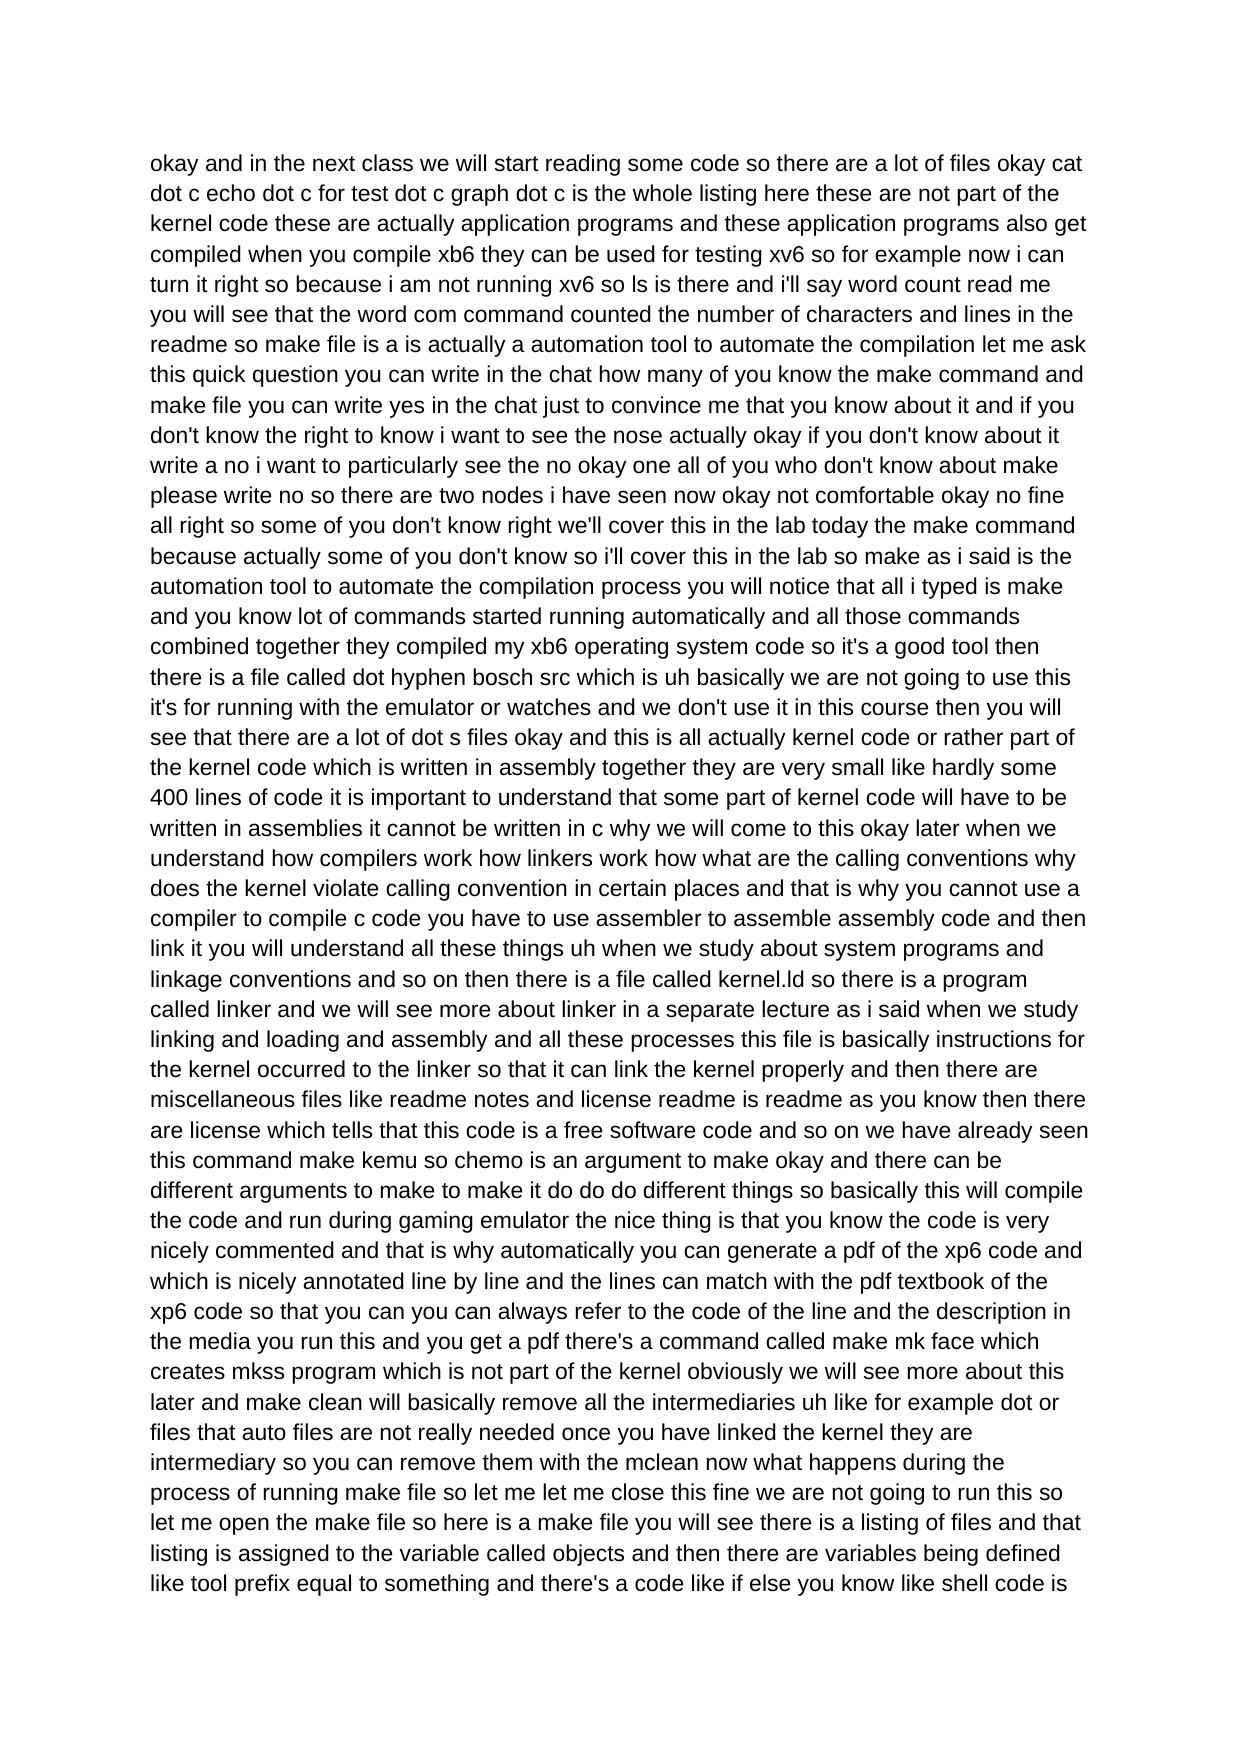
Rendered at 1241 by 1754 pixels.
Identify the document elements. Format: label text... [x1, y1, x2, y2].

text okay and in the next class we will start reading some code so there are a lot of files okay cat dot c echo dot c for test dot c graph dot c is the whole listing here these are not part of the kernel code these are actually application programs and these application programs also get compiled when you compile xb6 they can be used for testing xv6 so for example now i can turn it right so because i am not running xv6 so ls is there and i'll say word count read me you will see that the word com command counted the number of characters and lines in the readme so make file is a is actually a automation tool to automate the compilation let me ask this quick question you can write in the chat how many of you know the make command and make file you can write yes in the chat just to convince me that you know about it and if you don't know the right to know i want to see the nose actually okay if you don't know about it write a no i want to particularly see the no okay one all of you who don't know about make please write no so there are two nodes i have seen now okay not comfortable okay no fine all right so some of you don't know right we'll cover this in the lab today the make command because actually some of you don't know so i'll cover this in the lab so make as i said is the automation tool to automate the compilation process you will notice that all i typed is make and you know lot of commands started running automatically and all those commands combined together they compiled my xb6 operating system code so it's a good tool then there is a file called dot hyphen bosch src which is uh basically we are not going to use this it's for running with the emulator or watches and we don't use it in this course then you will see that there are a lot of dot s files okay and this is all actually kernel code or rather part of the kernel code which is written in assembly together they are very small like hardly some 400 lines of code it is important to understand that some part of kernel code will have to be written in assemblies it cannot be written in c why we will come to this okay later when we understand how compilers work how linkers work how what are the calling conventions why does the kernel violate calling convention in certain places and that is why you cannot use a compiler to compile c code you have to use assembler to assemble assembly code and then link it you will understand all these things uh when we study about system programs and linkage conventions and so on then there is a file called kernel.ld so there is a program called linker and we will see more about linker in a separate lecture as i said when we study linking and loading and assembly and all these processes this file is basically instructions for the kernel occurred to the linker so that it can link the kernel properly and then there are miscellaneous files like readme notes and license readme is readme as you know then there are license which tells that this code is a free software code and so on we have already seen this command make kemu so chemo is an argument to make okay and there can be different arguments to make to make it do do do different things so basically this will compile the code and run during gaming emulator the nice thing is that you know the code is very nicely commented and that is why automatically you can generate a pdf of the xp6 code and which is nicely annotated line by line and the lines can match with the pdf textbook of the xp6 code so that you can you can always refer to the code of the line and the description in the media you run this and you get a pdf there's a command called make mk face which creates mkss program which is not part of the kernel obviously we will see more about this later and make clean will basically remove all the intermediaries uh like for example dot or files that auto files are not really needed once you have linked the kernel they are intermediary so you can remove them with the mclean now what happens during the process of running make file so let me let me close this fine we are not going to run this so let me open the make file so here is a make file you will see there is a listing of files and that listing is assigned to the variable called objects and then there are variables being defined like tool prefix equal to something and there's a code like if else you know like shell code is [150, 150, 1090, 1596]
